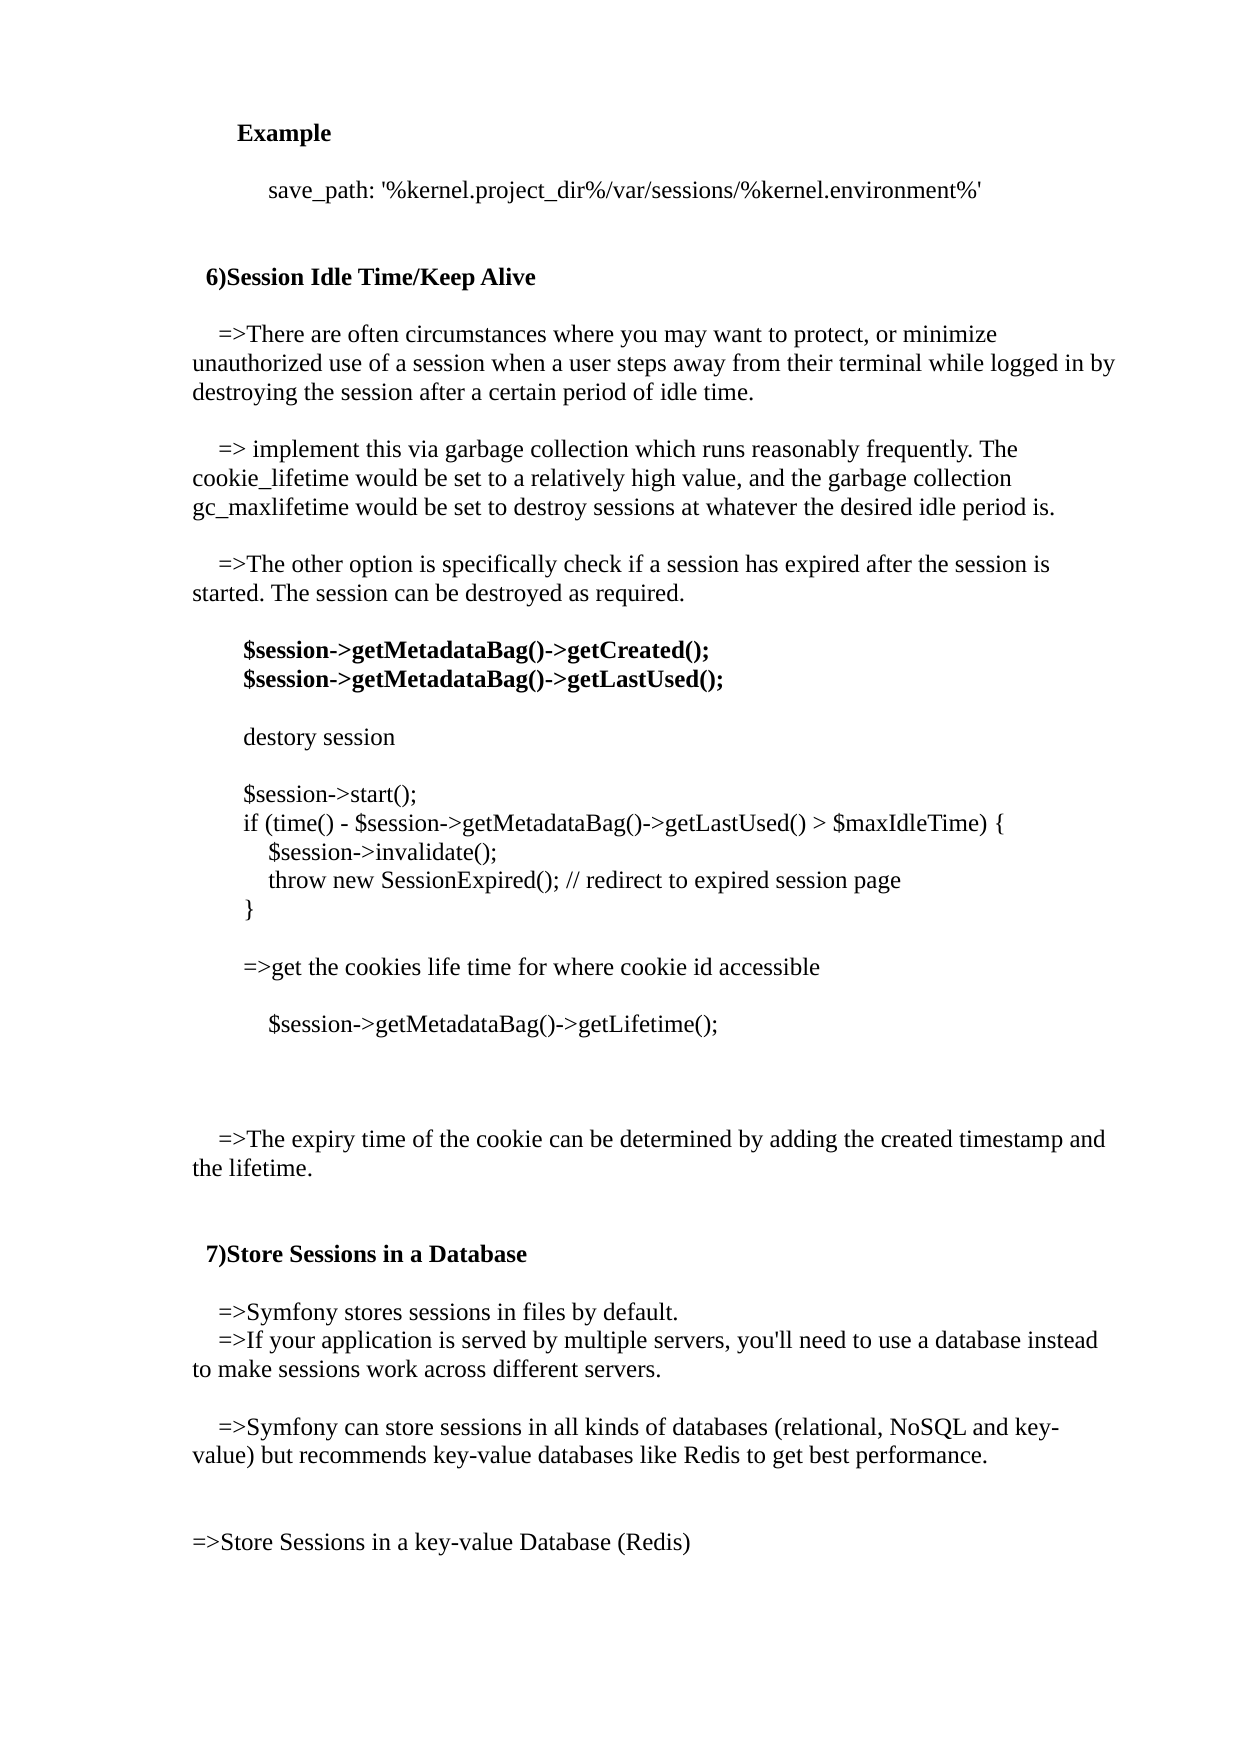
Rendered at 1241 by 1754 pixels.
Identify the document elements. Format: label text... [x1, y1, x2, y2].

text $session->start(); [118, 779, 1122, 808]
text destory session [118, 722, 1122, 751]
text =>Symfony stores sessions in files by default. [118, 1297, 1122, 1326]
text save_path: '%kernel.project_dir%/var/sessions/%kernel.environment%' [118, 176, 1122, 204]
text 6)Session Idle Time/Keep Alive [118, 262, 1122, 291]
text Example [118, 118, 1122, 147]
text $session->getMetadataBag()->getCreated(); [118, 636, 1122, 664]
text if (time() - $session->getMetadataBag()->getLastUsed() > $maxIdleTime) { [118, 808, 1122, 837]
text throw new SessionExpired(); // redirect to expired session page [118, 866, 1122, 894]
text =>get the cookies life time for where cookie id accessible [118, 952, 1122, 981]
text => implement this via garbage collection which runs reasonably frequently. The cookie_lifetime would be set to a relatively high value, and the garbage collection gc_maxlifetime would be set to destroy sessions at whatever the desired idle period is. [118, 434, 1122, 521]
text =>Store Sessions in a key-value Database (Redis) [118, 1527, 1122, 1556]
text =>If your application is served by multiple servers, you'll need to use a database instead to make sessions work across different servers. [118, 1326, 1122, 1383]
text } [118, 894, 1122, 923]
text =>There are often circumstances where you may want to protect, or minimize unauthorized use of a session when a user steps away from their terminal while logged in by destroying the session after a certain period of idle time. [118, 319, 1122, 406]
text =>Symfony can store sessions in all kinds of databases (relational, NoSQL and key- value) but recommends key-value databases like Redis to get best performance. [118, 1412, 1122, 1469]
text $session->invalidate(); [118, 837, 1122, 866]
text =>The expiry time of the cookie can be determined by adding the created timestamp and the lifetime. [118, 1124, 1122, 1182]
text =>The other option is specifically check if a session has expired after the session is started. The session can be destroyed as required. [118, 549, 1122, 607]
text $session->getMetadataBag()->getLastUsed(); [118, 664, 1122, 693]
text $session->getMetadataBag()->getLifetime(); [118, 1009, 1122, 1038]
text 7)Store Sessions in a Database [118, 1239, 1122, 1268]
